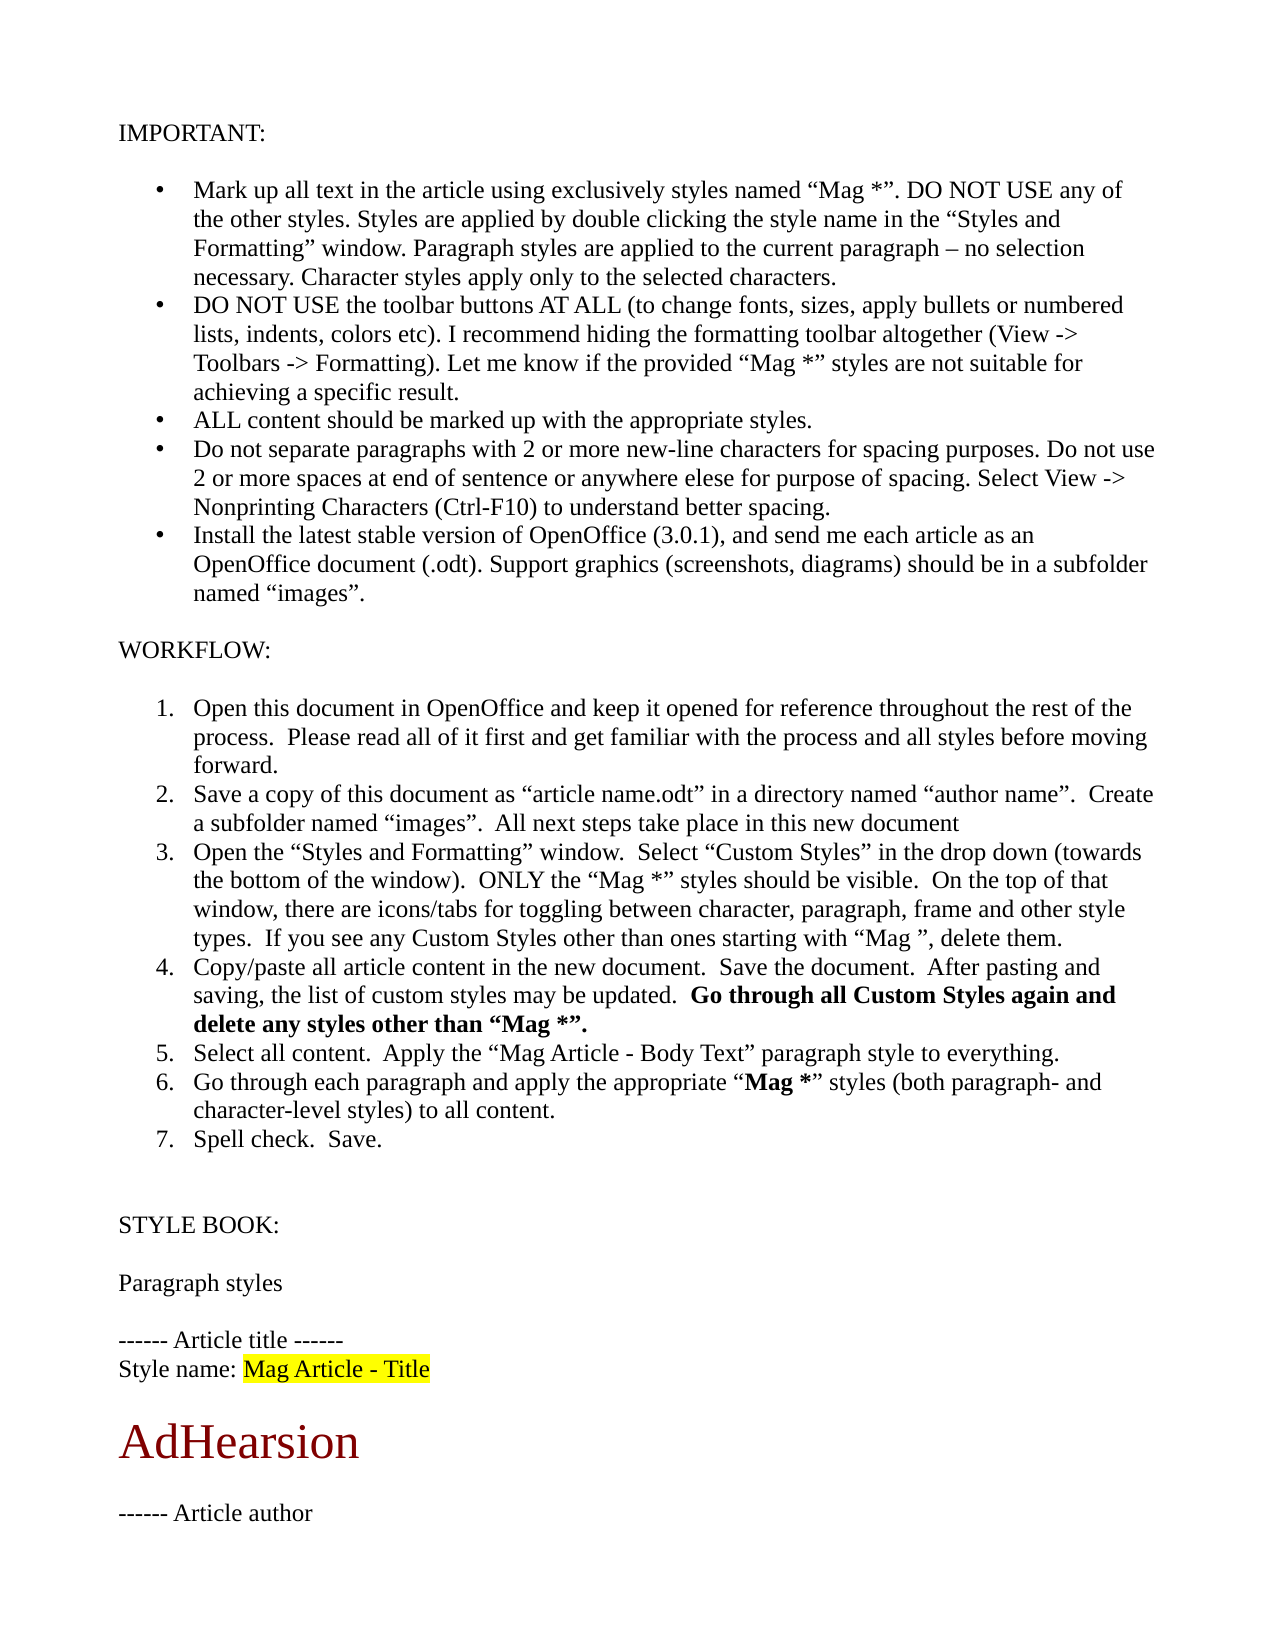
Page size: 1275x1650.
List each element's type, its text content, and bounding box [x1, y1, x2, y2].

list Save a copy of this document as “article name.odt” in a directory named “author name”. Create a subfolder named “images”. All next steps take place in this new document [156, 779, 1157, 837]
list ALL content should be marked up with the appropriate styles. [156, 406, 1157, 434]
list Copy/paste all article content in the new document. Save the document. After pasting and saving, the list of custom styles may be updated. Go through all Custom Styles again and delete any styles other than “Mag *”. [156, 952, 1157, 1038]
list Mark up all text in the article using exclusively styles named “Mag *”. DO NOT USE any of the other styles. Styles are applied by double clicking the style name in the “Styles and Formatting” window. Paragraph styles are applied to the current paragraph – no selection necessary. Character styles apply only to the selected characters. [156, 176, 1157, 291]
text ------ Article author [118, 1498, 1157, 1527]
text ------ Article title ------ [118, 1326, 1157, 1354]
list Select all content. Apply the “Mag Article - Body Text” paragraph style to everything. [156, 1038, 1157, 1067]
title AdHearsion [118, 1412, 1157, 1469]
list Open the “Styles and Formatting” window. Select “Custom Styles” in the drop down (towards the bottom of the window). ONLY the “Mag *” styles should be visible. On the top of that window, there are icons/tabs for toggling between character, paragraph, frame and other style types. If you see any Custom Styles other than ones starting with “Mag ”, delete them. [156, 837, 1157, 952]
text IMPORTANT: [118, 118, 1157, 147]
text STYLE BOOK: [118, 1211, 1157, 1239]
list Install the latest stable version of OpenOffice (3.0.1), and send me each article as an OpenOffice document (.odt). Support graphics (screenshots, diagrams) should be in a subfolder named “images”. [156, 521, 1157, 607]
list DO NOT USE the toolbar buttons AT ALL (to change fonts, sizes, apply bullets or numbered lists, indents, colors etc). I recommend hiding the formatting toolbar altogether (View -> Toolbars -> Formatting). Let me know if the provided “Mag *” styles are not suitable for achieving a specific result. [156, 291, 1157, 406]
list Spell check. Save. [156, 1124, 1157, 1153]
text Paragraph styles [118, 1268, 1157, 1297]
list Open this document in OpenOffice and keep it opened for reference throughout the rest of the process. Please read all of it first and get familiar with the process and all styles before moving forward. [156, 693, 1157, 779]
text WORKFLOW: [118, 636, 1157, 664]
list Do not separate paragraphs with 2 or more new-line characters for spacing purposes. Do not use 2 or more spaces at end of sentence or anywhere elese for purpose of spacing. Select View -> Nonprinting Characters (Ctrl-F10) to understand better spacing. [156, 434, 1157, 521]
text Style name: Mag Article - Title [118, 1354, 1157, 1383]
list Go through each paragraph and apply the appropriate “Mag *” styles (both paragraph- and character-level styles) to all content. [156, 1067, 1157, 1124]
